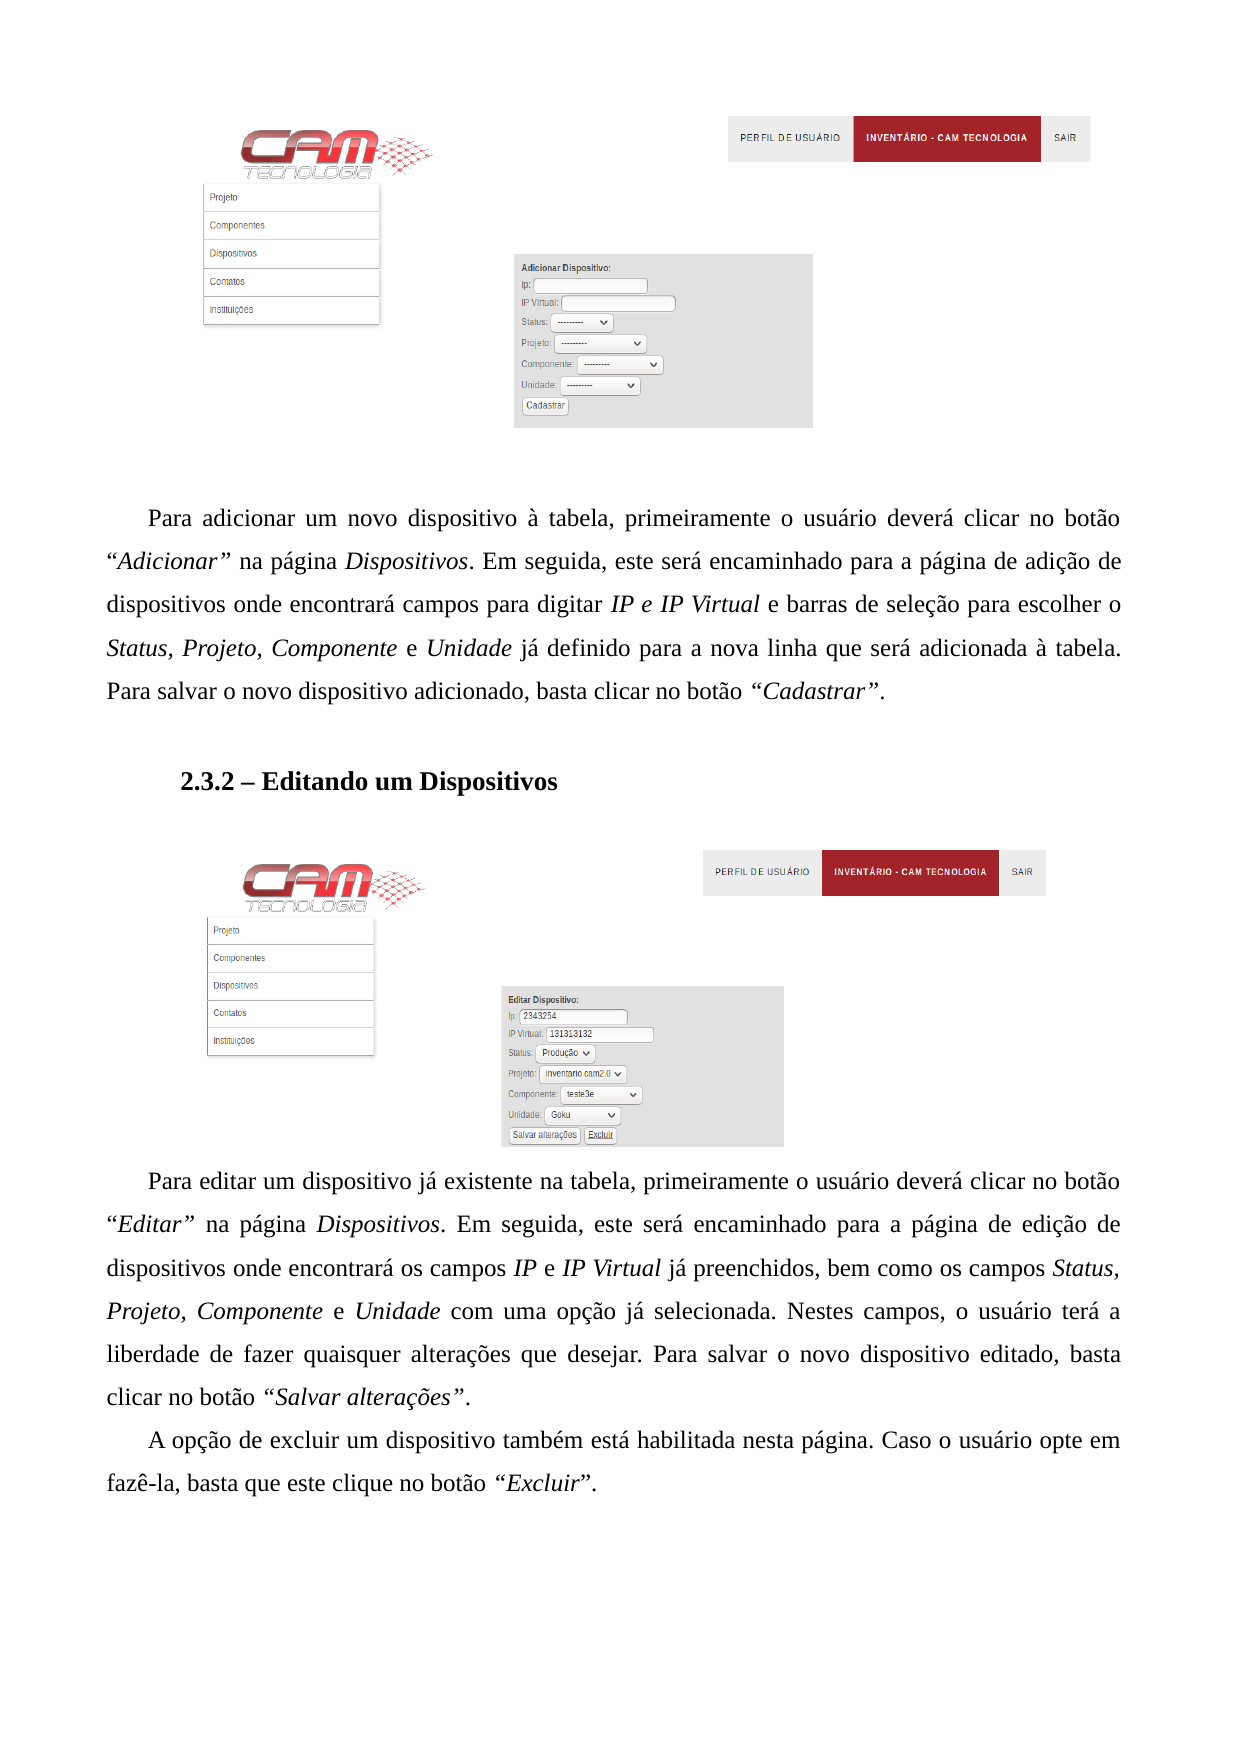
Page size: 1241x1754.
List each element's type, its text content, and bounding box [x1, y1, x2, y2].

text A opção de excluir um dispositivo também está habilitada nesta página. Caso o usuário opte em fazê-la, basta que este clique no botão “Excluir”. [106, 1425, 1122, 1497]
text Para editar um dispositivo já existente na tabela, primeiramente o usuário deverá clicar no botão “Editar” na página Dispositivos. Em seguida, este será encaminhado para a página de edição de dispositivos onde encontrará os campos IP e IP Virtual já preenchidos, bem como os campos Status, Projeto, Componente e Unidade com uma opção já selecionada. Nestes campos, o usuário terá a liberdade de fazer quaisquer alterações que desejar. Para salvar o novo dispositivo editado, basta clicar no botão “Salvar alterações”. [106, 855, 1122, 1411]
picture [203, 109, 1093, 440]
picture [207, 842, 1050, 1152]
text Para adicionar um novo dispositivo à tabela, primeiramente o usuário deverá clicar no botão “Adicionar” na página Dispositivos. Em seguida, este será encaminhado para a página de adição de dispositivos onde encontrará campos para digitar IP e IP Virtual e barras de seleção para escolher o Status, Projeto, Componente e Unidade já definido para a nova linha que será adicionada à tabela. Para salvar o novo dispositivo adicionado, basta clicar no botão “Cadastrar”. [106, 503, 1122, 704]
text 2.3.2 – Editando um Dispositivos [106, 766, 1122, 797]
